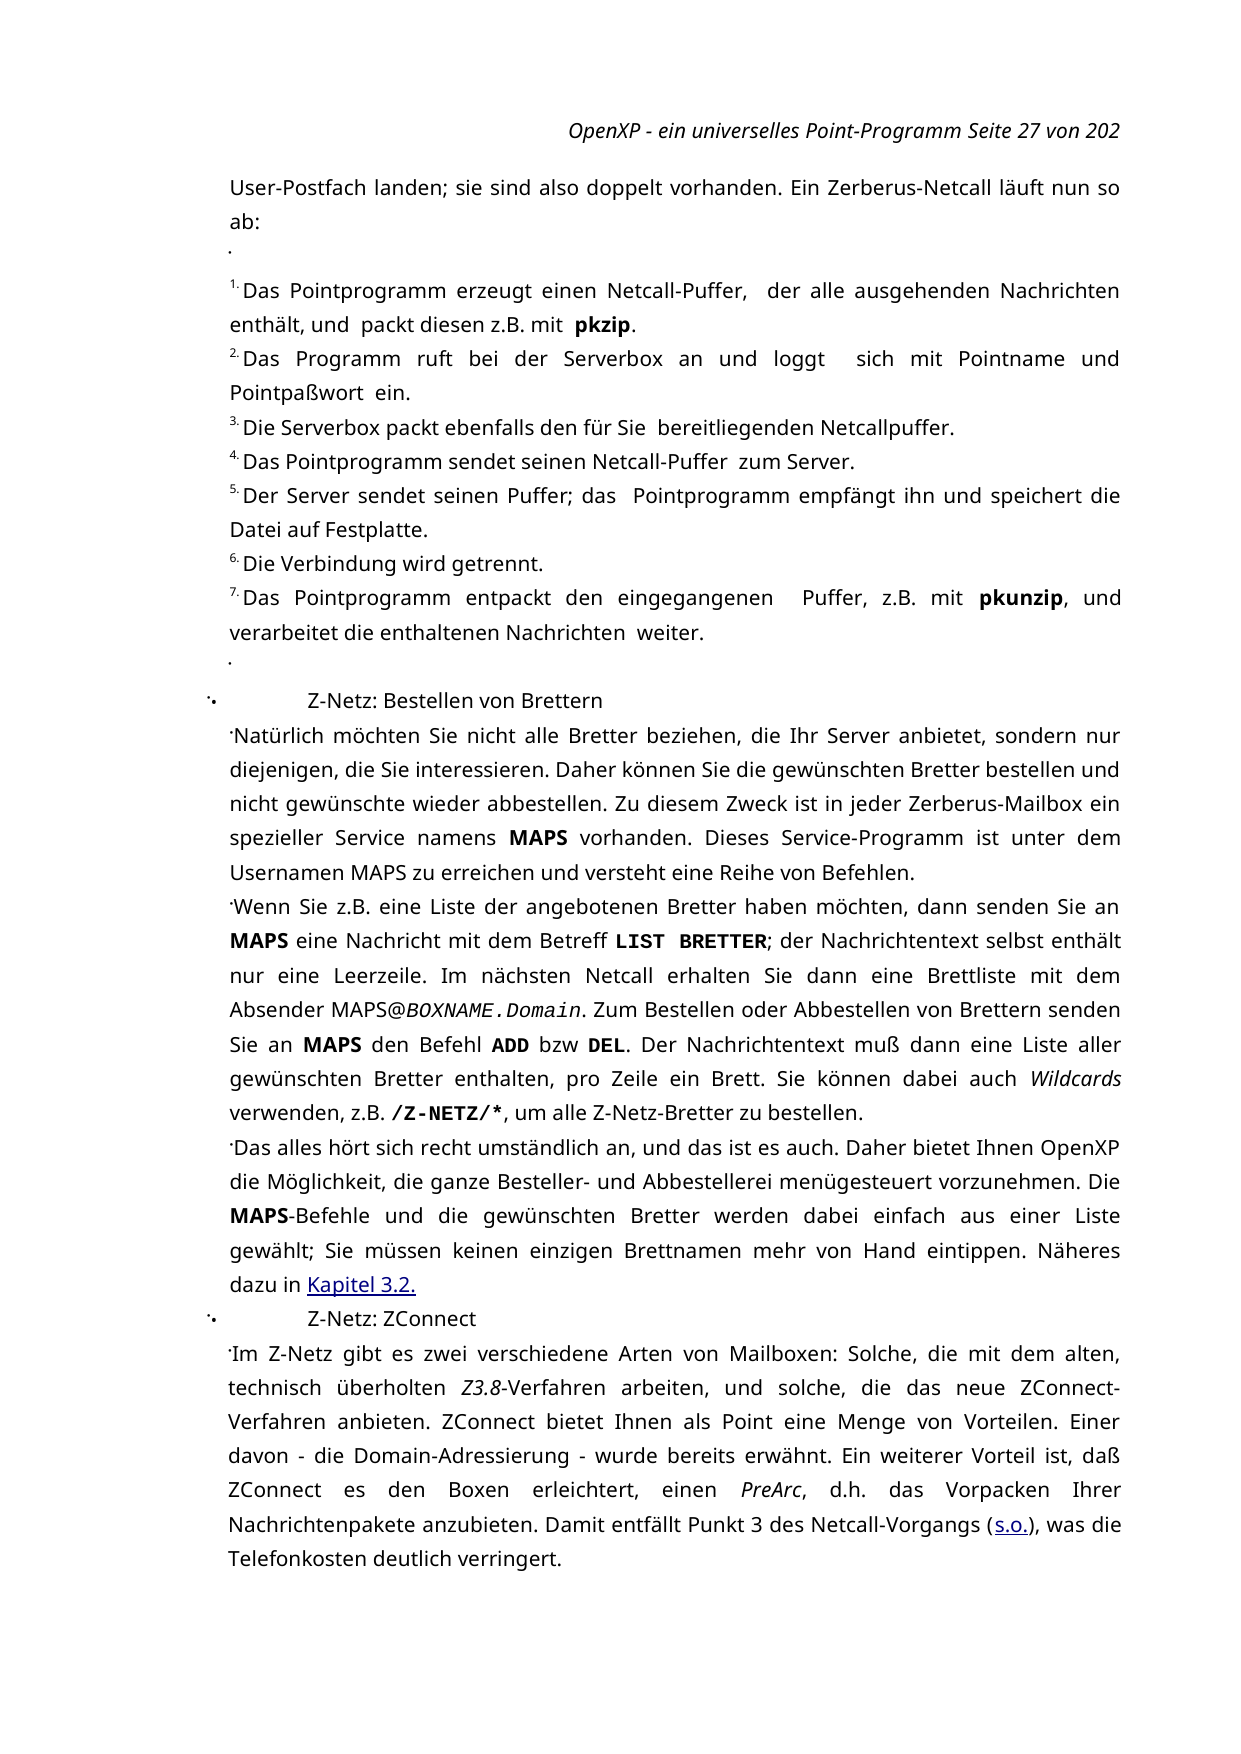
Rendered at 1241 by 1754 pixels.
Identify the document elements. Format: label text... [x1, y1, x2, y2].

list Wenn Sie z.B. eine Liste der angebotenen Bretter haben möchten, dann senden Sie an MAPS eine Nachricht mit dem Betreff LIST BRETTER; der Nachrichtentext selbst enthält nur eine Leerzeile. Im nächsten Netcall erhalten Sie dann eine Brettliste mit dem Absender MAPS@BOXNAME.Domain. Zum Bestellen oder Abbestellen von Brettern senden Sie an MAPS den Befehl ADD bzw DEL. Der Nachrichtentext muß dann eine Liste aller gewünschten Bretter enthalten, pro Zeile ein Brett. Sie können dabei auch Wildcards verwenden, z.B. /Z-NETZ/*, um alle Z-Netz-Bretter zu bestellen. [200, 892, 1122, 1127]
list User-Postfach landen; sie sind also doppelt vorhanden. Ein Zerberus-Netcall läuft nun so ab: [200, 173, 1122, 235]
list Das alles hört sich recht umständlich an, und das ist es auch. Daher bietet Ihnen OpenXP die Möglichkeit, die ganze Besteller- und Abbestellerei menügesteuert vorzunehmen. Die MAPS-Befehle und die gewünschten Bretter werden dabei einfach aus einer Liste gewählt; Sie müssen keinen einzigen Brettnamen mehr von Hand eintippen. Näheres dazu in Kapitel 3.2. [200, 1133, 1122, 1298]
list Im Z-Netz gibt es zwei verschiedene Arten von Mailboxen: Solche, die mit dem alten, technisch überholten Z3.8-Verfahren arbeiten, und solche, die das neue ZConnect-Verfahren anbieten. ZConnect bietet Ihnen als Point eine Menge von Vorteilen. Einer davon - die Domain-Adressierung - wurde bereits erwähnt. Ein weiterer Vorteil ist, daß ZConnect es den Boxen erleichtert, einen PreArc, d.h. das Vorpacken Ihrer Nachrichtenpakete anzubieten. Damit entfällt Punkt 3 des Netcall-Vorgangs (s.o.), was die Telefonkosten deutlich verringert. [198, 1339, 1122, 1572]
list • Z-Netz: ZConnect [177, 1304, 1110, 1333]
list Das Programm ruft bei der Serverbox an und loggt sich mit Pointname und Pointpaßwort ein. [200, 344, 1122, 407]
list • Z-Netz: Bestellen von Brettern [177, 686, 1110, 715]
list Natürlich möchten Sie nicht alle Bretter beziehen, die Ihr Server anbietet, sondern nur diejenigen, die Sie interessieren. Daher können Sie die gewünschten Bretter bestellen und nicht gewünschte wieder abbestellen. Zu diesem Zweck ist in jeder Zerberus-Mailbox ein spezieller Service namens MAPS vorhanden. Dieses Service-Programm ist unter dem Usernamen MAPS zu erreichen und versteht eine Reihe von Befehlen. [200, 721, 1122, 886]
list Das Pointprogramm entpackt den eingegangenen Puffer, z.B. mit pkunzip, und verarbeitet die enthaltenen Nachrichten weiter. [200, 583, 1122, 646]
list Das Pointprogramm sendet seinen Netcall-Puffer zum Server. [200, 447, 1122, 475]
list Das Pointprogramm erzeugt einen Netcall-Puffer, der alle ausgehenden Nachrichten enthält, und packt diesen z.B. mit pkzip. [200, 276, 1122, 338]
list Die Serverbox packt ebenfalls den für Sie bereitliegenden Netcallpuffer. [200, 412, 1122, 441]
list Die Verbindung wird getrennt. [200, 549, 1122, 578]
list Der Server sendet seinen Puffer; das Pointprogramm empfängt ihn und speichert die Datei auf Festplatte. [200, 481, 1122, 543]
